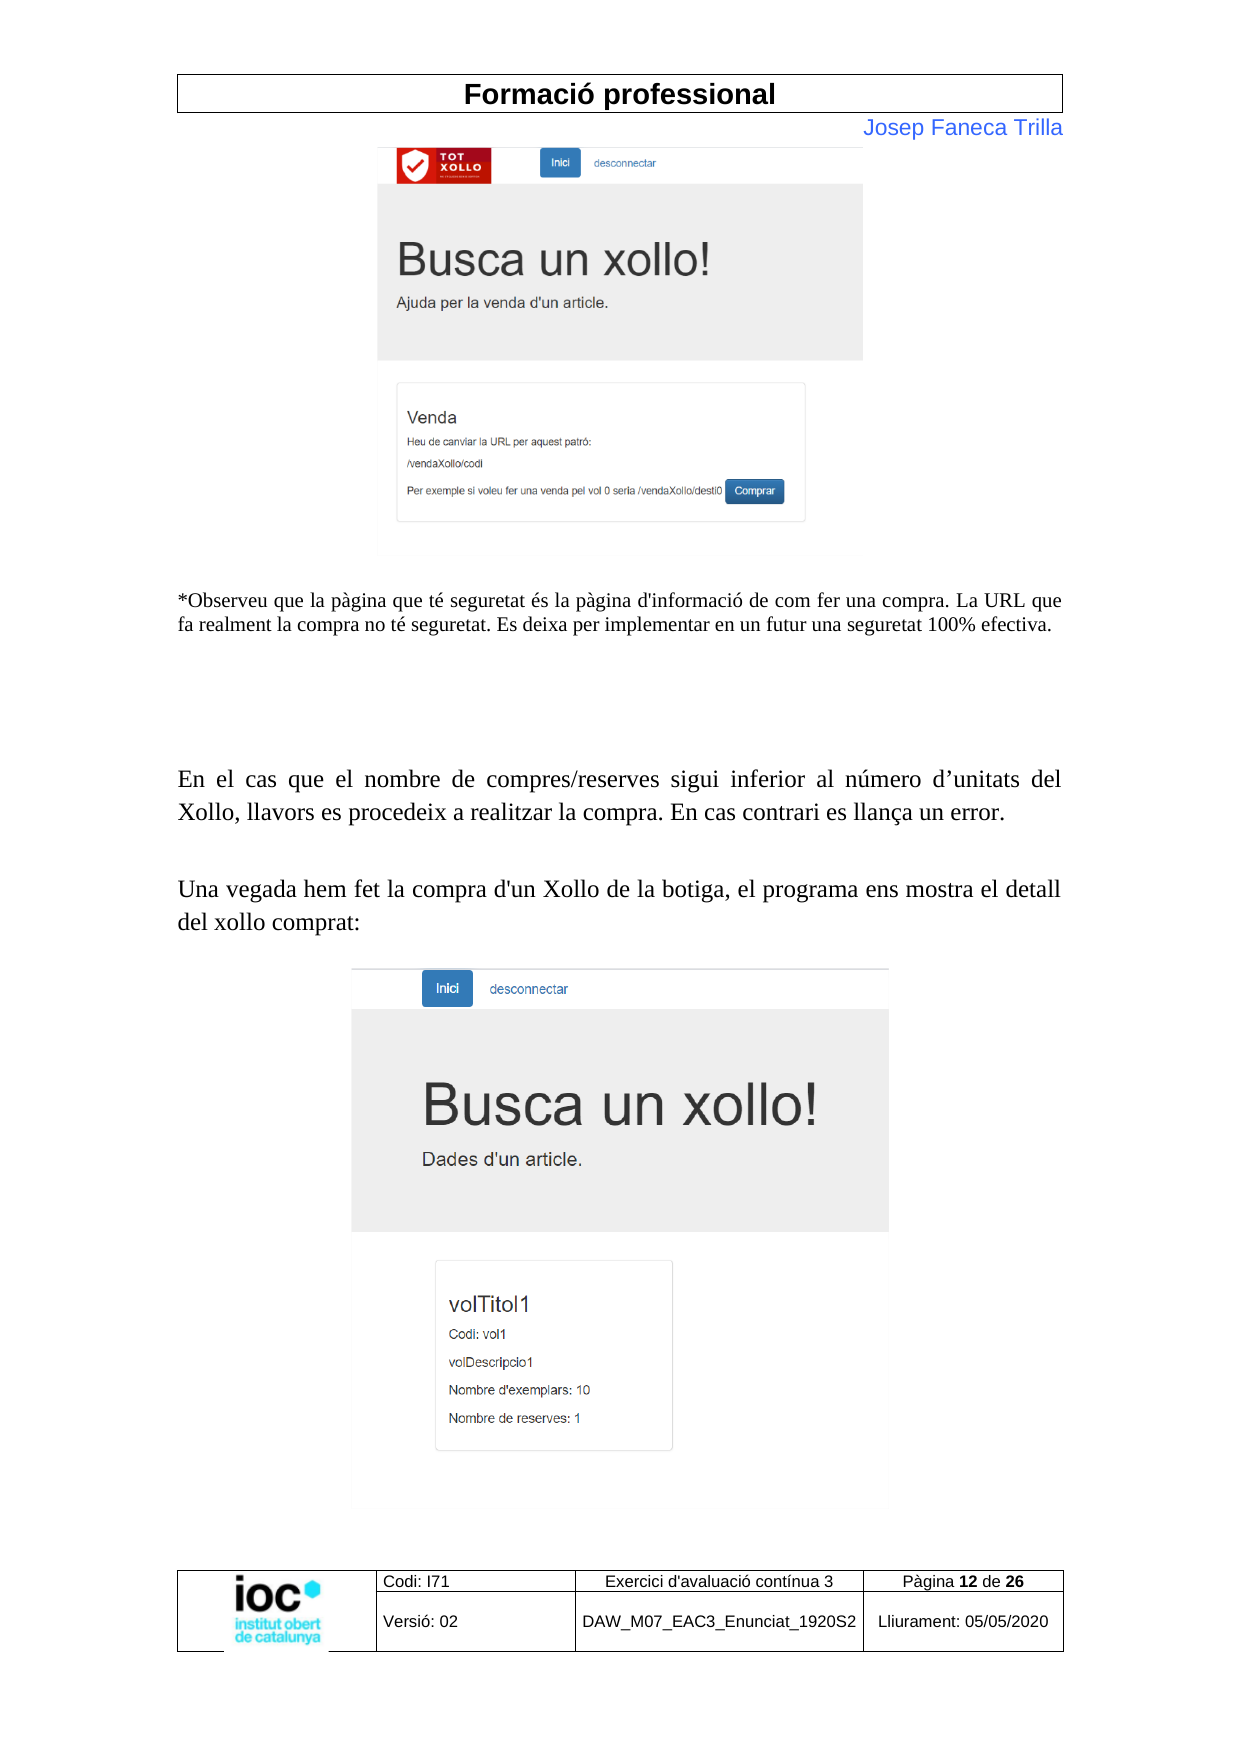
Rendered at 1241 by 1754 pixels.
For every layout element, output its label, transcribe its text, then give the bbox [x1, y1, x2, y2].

picture [351, 968, 889, 1509]
text En el cas que el nombre de compres/reserves sigui inferior al número d’unitats del Xollo, llavors es procedeix a realitzar la compra. En cas contrari es llança un error. [177, 764, 1063, 826]
text Una vegada hem fet la compra d'un Xollo de la botiga, el programa ens mostra el detall del xollo comprat: [177, 874, 1063, 936]
picture [377, 147, 863, 556]
text *Observeu que la pàgina que té seguretat és la pàgina d'informació de com fer una compra. La URL que fa realment la compra no té seguretat. Es deixa per implementar en un futur una seguretat 100% efectiva. [177, 588, 1063, 636]
picture [224, 1571, 329, 1652]
